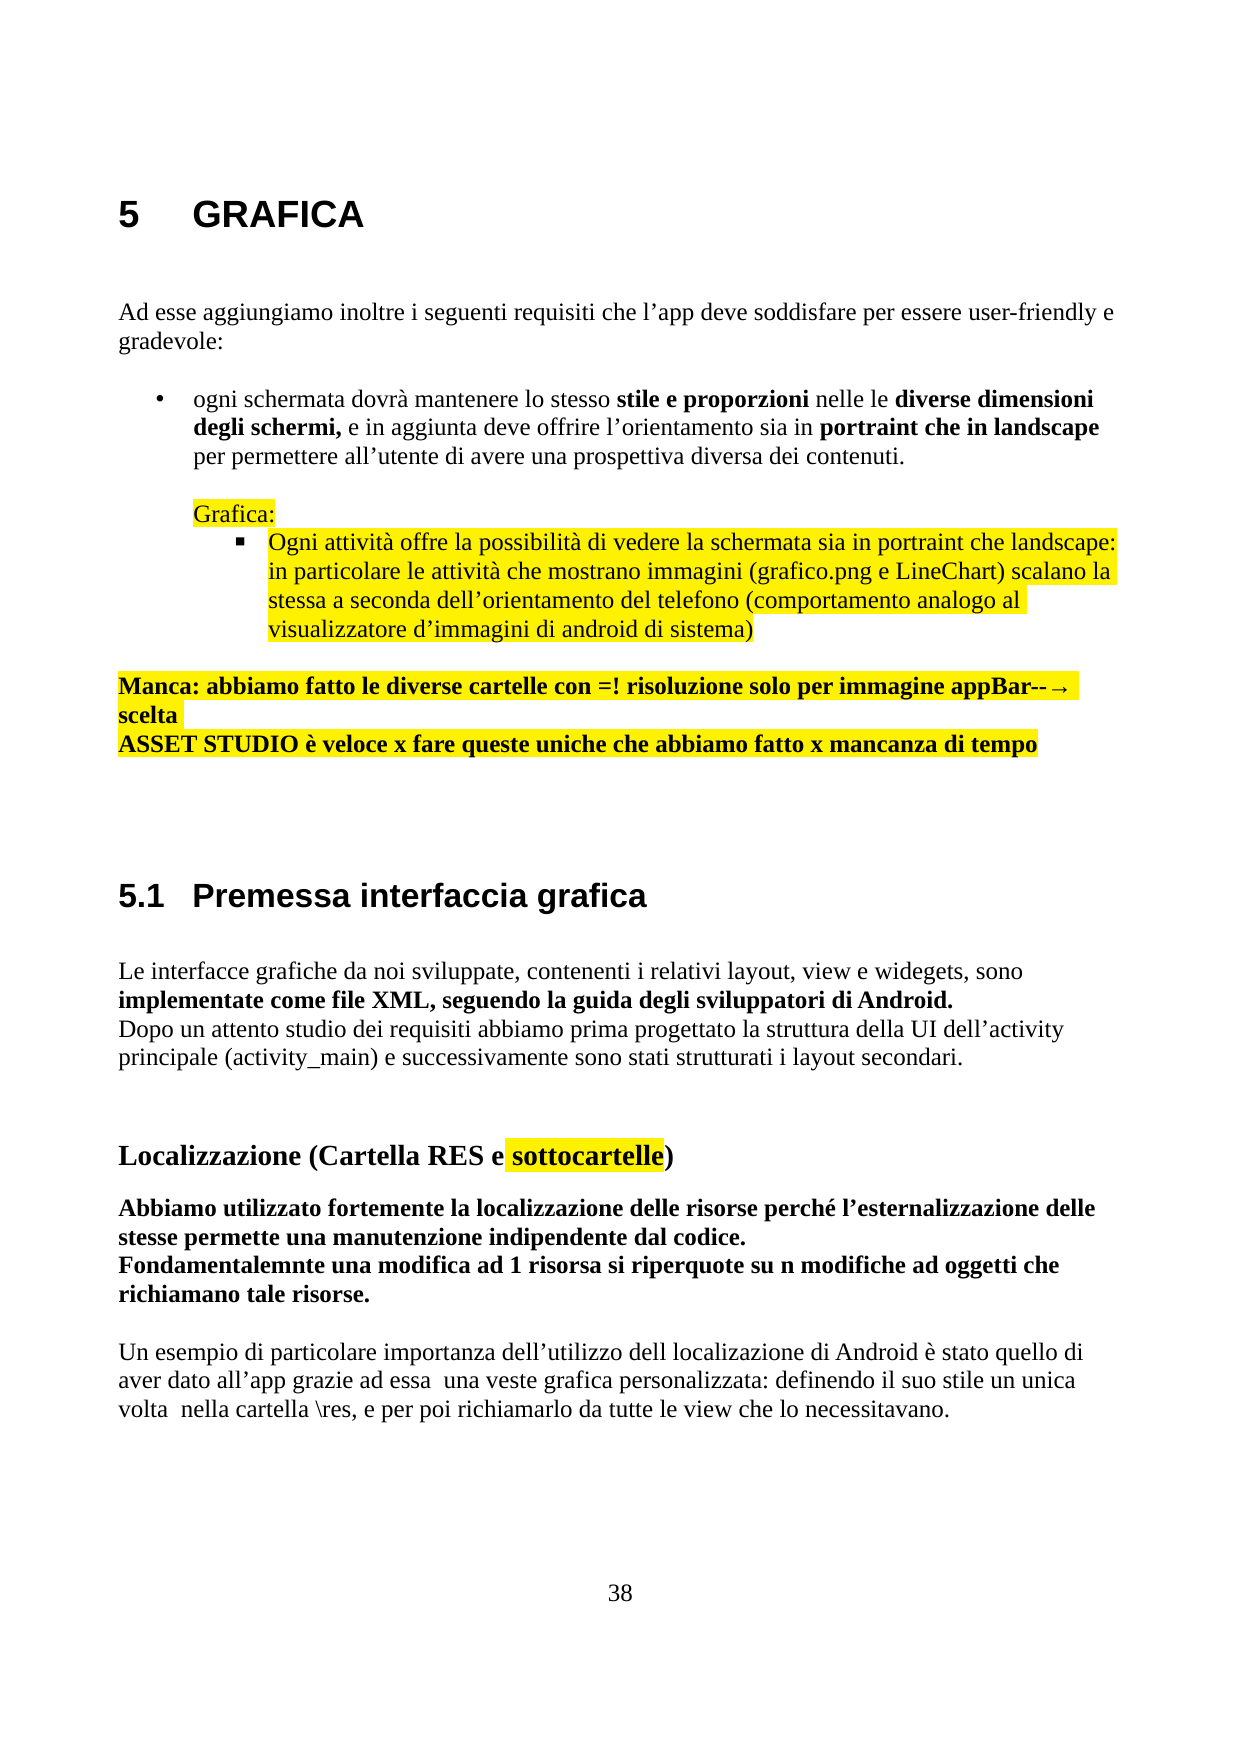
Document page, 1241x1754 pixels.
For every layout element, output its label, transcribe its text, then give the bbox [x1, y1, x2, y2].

list Ogni attività offre la possibilità di vedere la schermata sia in portraint che landscape: [231, 527, 1122, 556]
text ASSET STUDIO è veloce x fare queste uniche che abbiamo fatto x mancanza di tempo [118, 729, 1122, 757]
list Grafica: [156, 499, 1122, 527]
text Abbiamo utilizzato fortemente la localizzazione delle risorse perché l’esternalizzazione delle stesse permette una manutenzione indipendente dal codice. [118, 1193, 1122, 1251]
text Dopo un attento studio dei requisiti abbiamo prima progettato la struttura della UI dell’activity principale (activity_main) e successivamente sono stati strutturati i layout secondari. [118, 1014, 1122, 1071]
text Manca: abbiamo fatto le diverse cartelle con =! risoluzione solo per immagine appBar--→ scelta [118, 671, 1122, 729]
text Fondamentalemnte una modifica ad 1 risorsa si riperquote su n modifiche ad oggetti che richiamano tale risorse. [118, 1251, 1122, 1308]
list in particolare le attività che mostrano immagini (grafico.png e LineChart) scalano la stessa a seconda dell’orientamento del telefono (comportamento analogo al visualizzatore d’immagini di android di sistema) [231, 556, 1122, 642]
text Ad esse aggiungiamo inoltre i seguenti requisiti che l’app deve soddisfare per essere user-friendly e gradevole: [118, 297, 1122, 355]
list ogni schermata dovrà mantenere lo stesso stile e proporzioni nelle le diverse dimensioni degli schermi, e in aggiunta deve offrire l’orientamento sia in portraint che in landscape per permettere all’utente di avere una prospettiva diversa dei contenuti. [156, 384, 1122, 470]
text Un esempio di particolare importanza dell’utilizzo dell localizazione di Android è stato quello di aver dato all’app grazie ad essa una veste grafica personalizzata: definendo il suo stile un unica volta nella cartella \res, e per poi richiamarlo da tutte le view che lo necessitavano. [118, 1337, 1122, 1423]
text Le interfacce grafiche da noi sviluppate, contenenti i relativi layout, view e widegets, sono implementate come file XML, seguendo la guida degli sviluppatori di Android. [118, 956, 1122, 1014]
subtitle 5.1 Premessa interfaccia grafica [118, 876, 1122, 915]
subtitle 5 GRAFICA [118, 192, 1122, 236]
text Localizzazione (Cartella RES e sottocartelle) [118, 1138, 1122, 1172]
